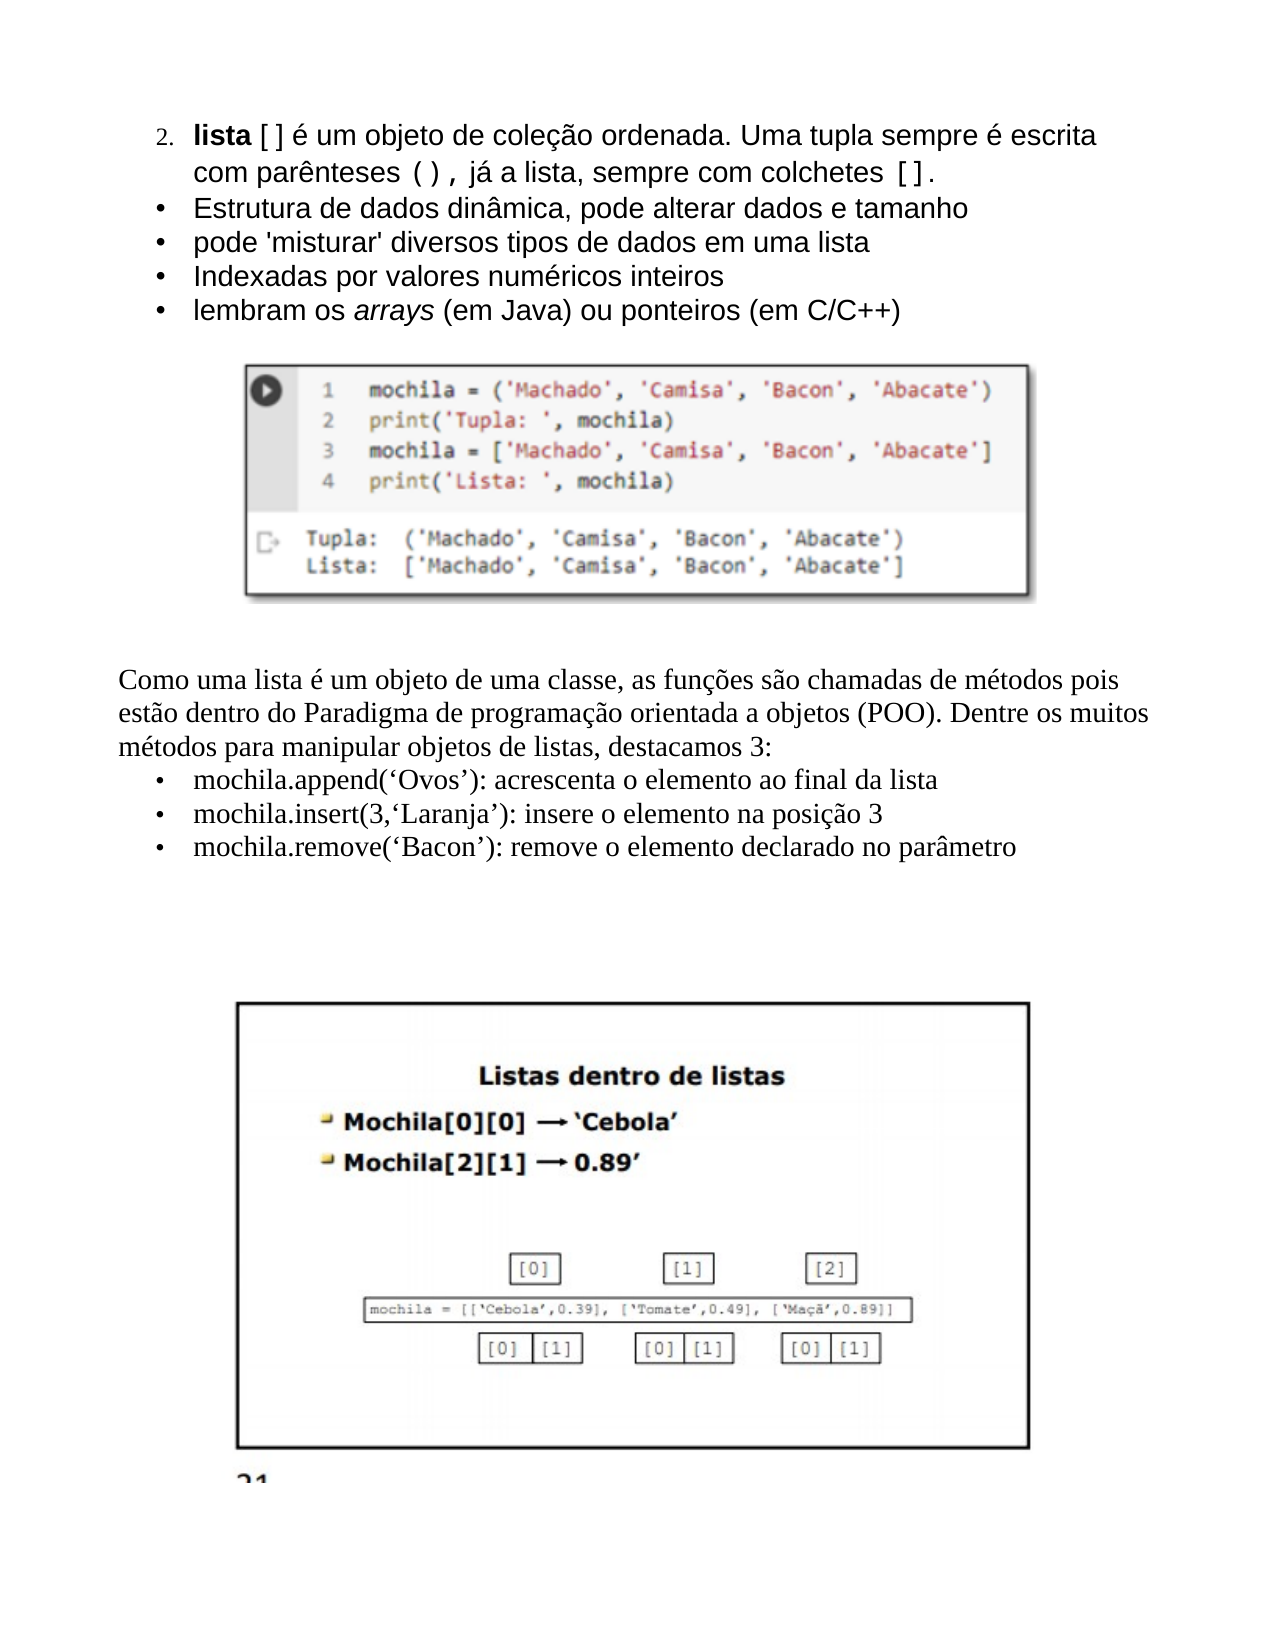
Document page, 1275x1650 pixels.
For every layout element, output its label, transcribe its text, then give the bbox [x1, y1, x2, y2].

picture [238, 360, 1037, 604]
list mochila.append(‘Ovos’): acrescenta o elemento ao final da lista [156, 762, 1157, 796]
list mochila.insert(3,‘Laranja’): insere o elemento na posição 3 [156, 796, 1157, 829]
list lembram os arrays (em Java) ou ponteiros (em C/C++) [156, 293, 1157, 360]
list pode 'misturar' diversos tipos de dados em uma lista [156, 225, 1157, 259]
text Como uma lista é um objeto de uma classe, as funções são chamadas de métodos pois estão dentro do Paradigma de programação orientada a objetos (POO). Dentre os muitos métodos para manipular objetos de listas, destacamos 3: [118, 662, 1157, 762]
list Estrutura de dados dinâmica, pode alterar dados e tamanho [156, 191, 1157, 225]
list mochila.remove(‘Bacon’): remove o elemento declarado no parâmetro [156, 829, 1157, 863]
picture [221, 978, 1054, 1483]
list Indexadas por valores numéricos inteiros [156, 259, 1157, 293]
list lista [ ] é um objeto de coleção ordenada. Uma tupla sempre é escrita com parênteses (), já a lista, sempre com colchetes []. [156, 118, 1157, 191]
